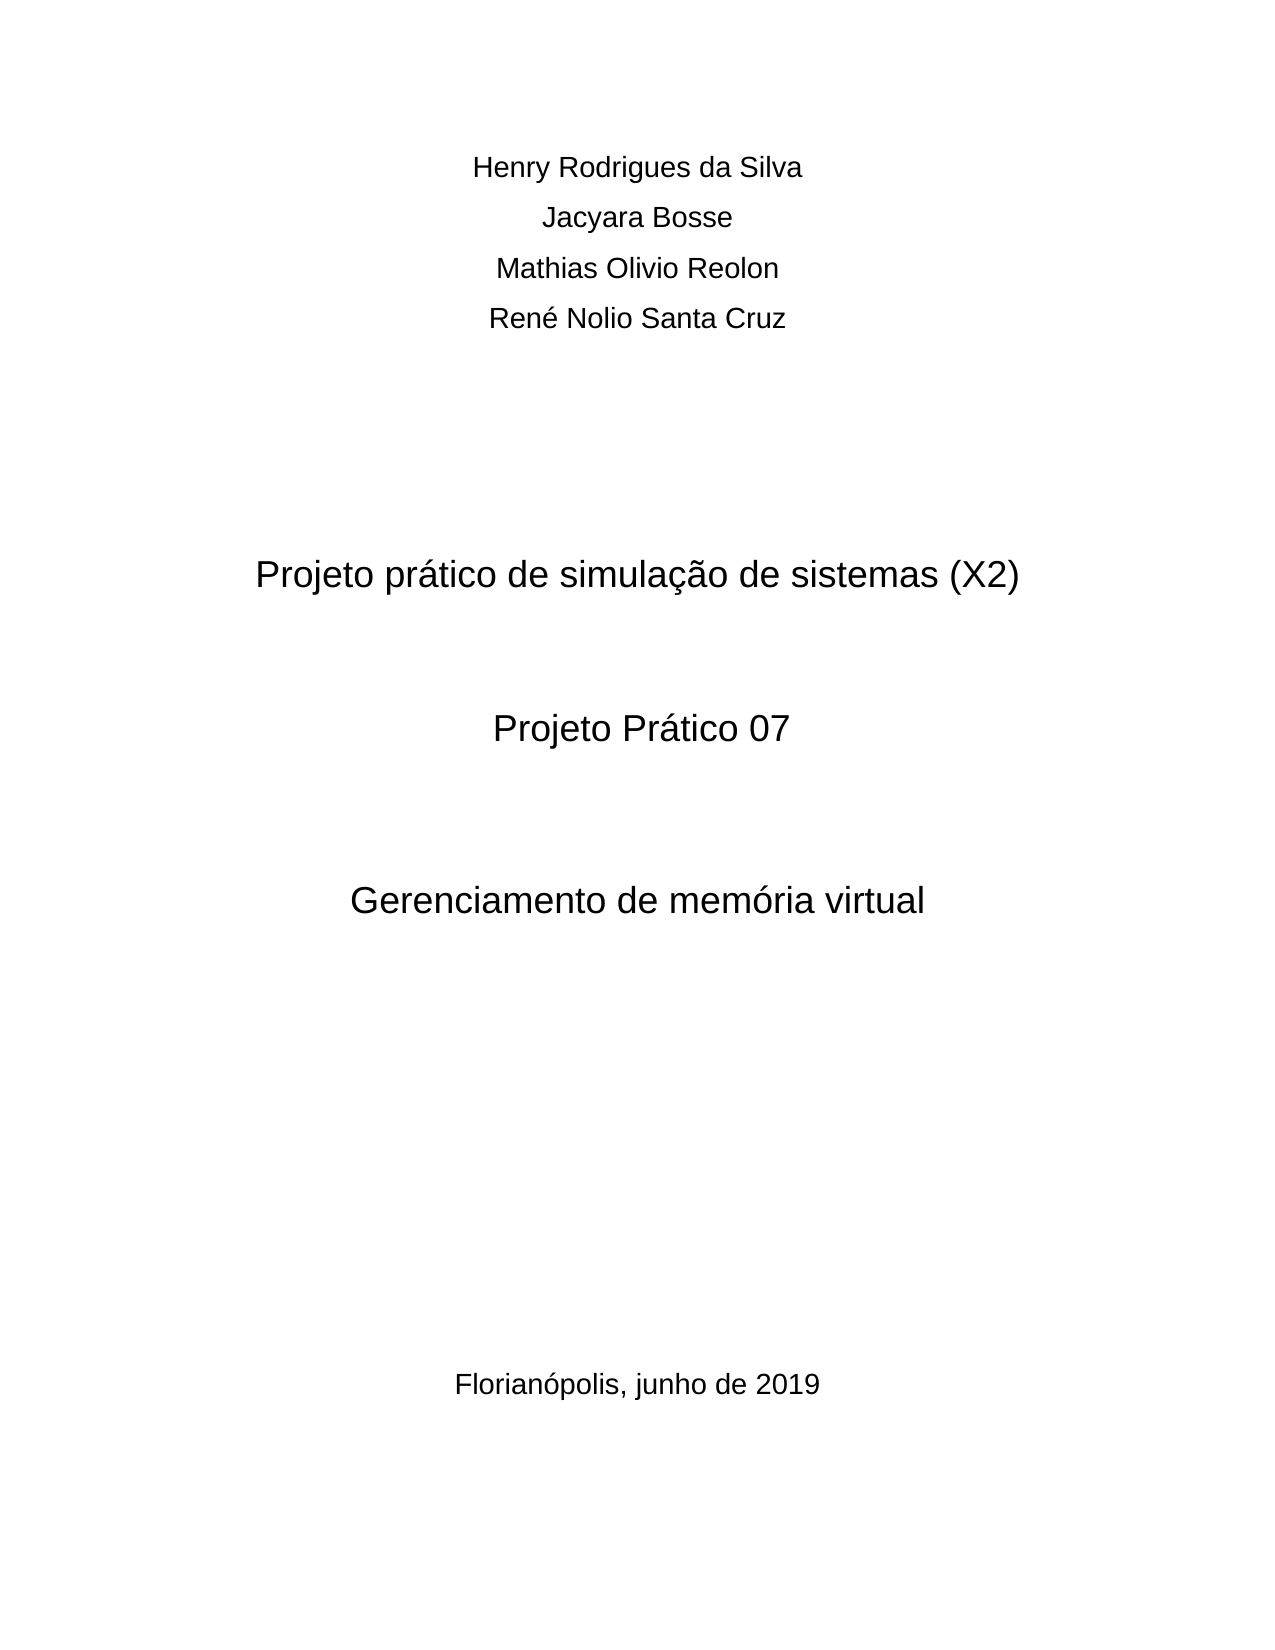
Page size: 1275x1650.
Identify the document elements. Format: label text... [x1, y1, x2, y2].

text Mathias Olivio Reolon [150, 251, 1125, 284]
text Gerenciamento de memória virtual [150, 878, 1125, 921]
text Projeto Prático 07 [150, 706, 1125, 749]
text Florianópolis, junho de 2019 [150, 1367, 1125, 1401]
text René Nolio Santa Cruz [150, 301, 1125, 334]
text Projeto prático de simulação de sistemas (X2) [150, 552, 1125, 596]
text Henry Rodrigues da Silva [150, 150, 1125, 183]
text Jacyara Bosse [150, 200, 1125, 234]
